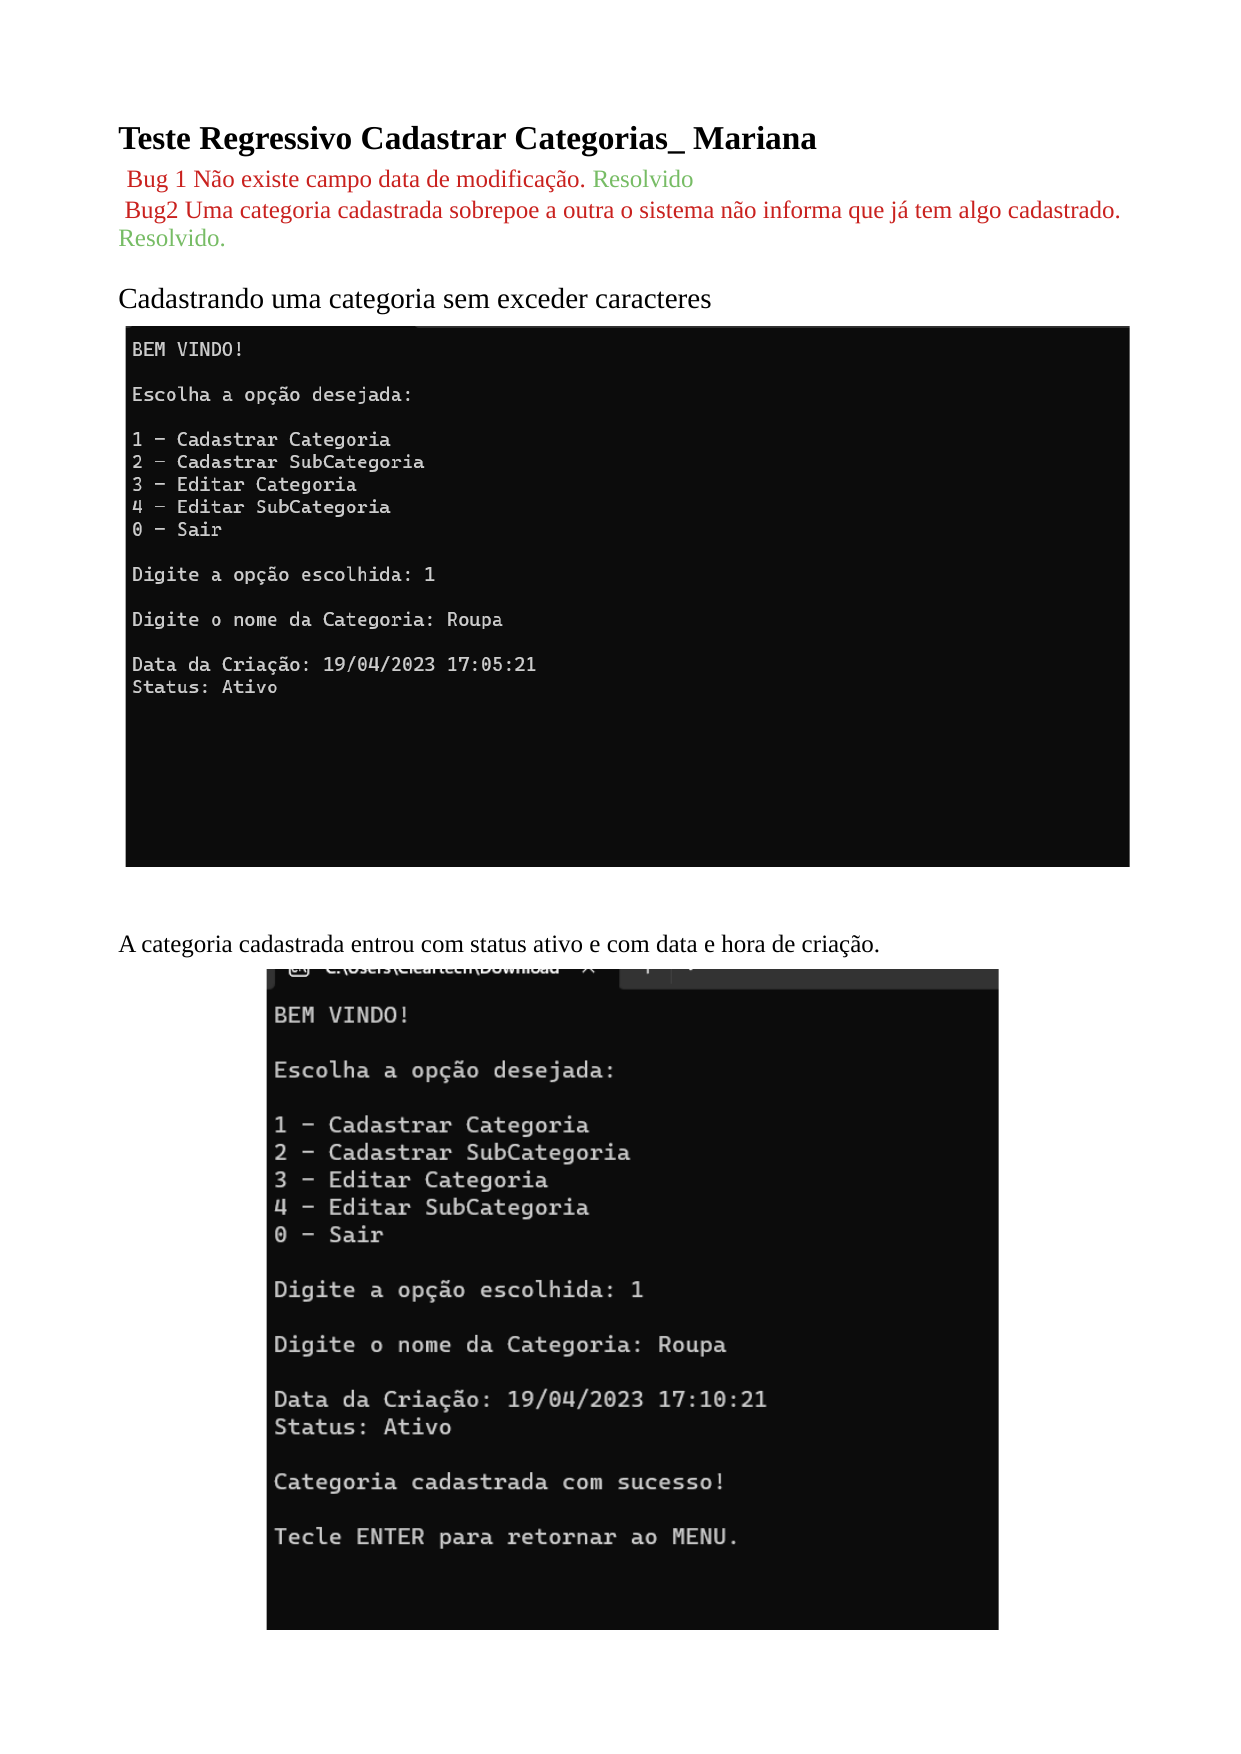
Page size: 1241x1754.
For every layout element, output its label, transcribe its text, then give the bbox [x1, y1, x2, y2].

text A categoria cadastrada entrou com status ativo e com data e hora de criação. [118, 929, 1122, 958]
text Teste Regressivo Cadastrar Categorias_ Mariana [118, 118, 1122, 156]
picture [125, 326, 1130, 867]
text Bug2 Uma categoria cadastrada sobrepoe a outra o sistema não informa que já tem algo cadastrado. Resolvido. [118, 195, 1122, 252]
picture [266, 969, 999, 1630]
text Cadastrando uma categoria sem exceder caracteres [118, 281, 1122, 314]
text Bug 1 Não existe campo data de modificação. Resolvido [118, 156, 1122, 195]
